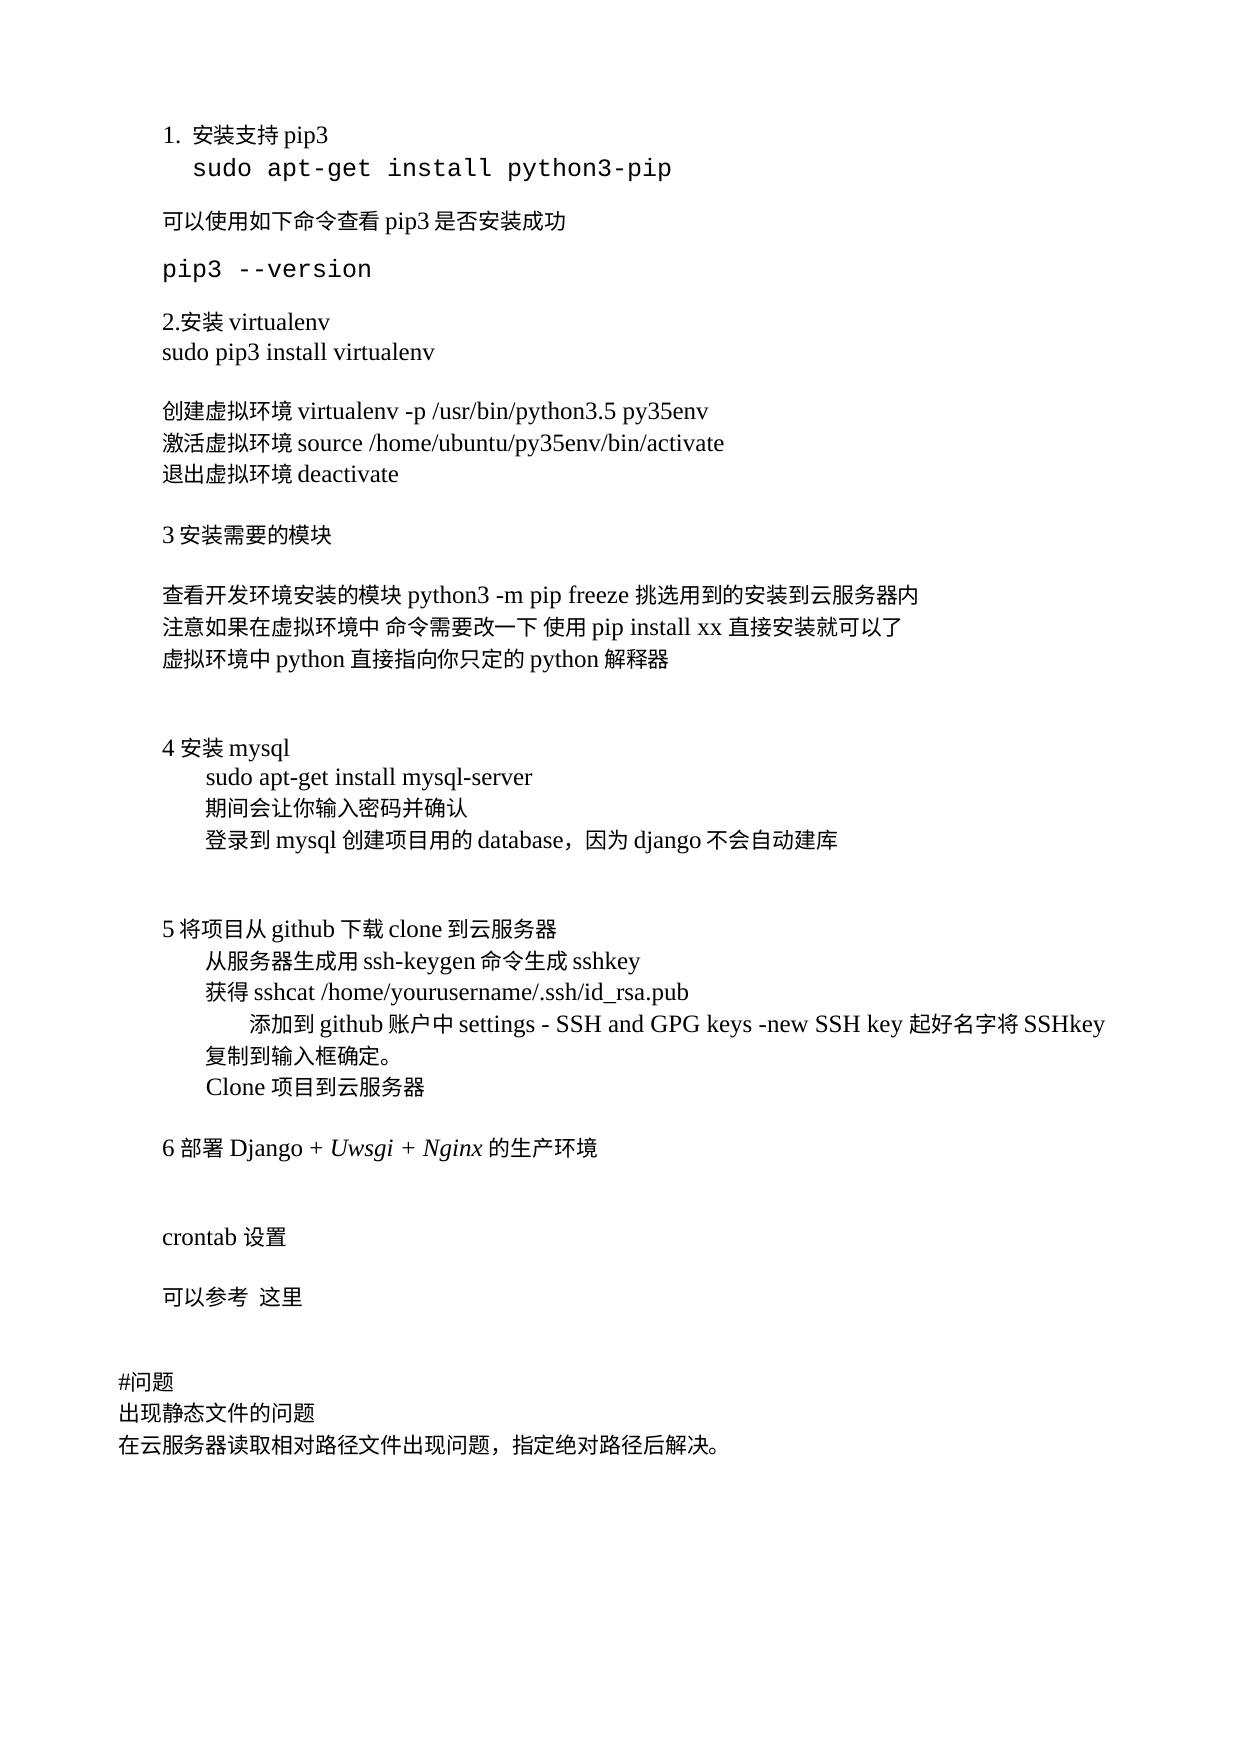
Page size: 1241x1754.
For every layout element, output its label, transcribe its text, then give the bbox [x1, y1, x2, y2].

text 退出虚拟环境deactivate [118, 457, 1122, 489]
text #问题 [118, 1364, 1122, 1396]
text 创建虚拟环境virtualenv -p /usr/bin/python3.5 py35env [118, 394, 1122, 426]
text sudo apt-get install mysql-server [118, 762, 1122, 791]
text 可以使用如下命令查看pip3是否安装成功 [118, 204, 1122, 236]
text 获得sshcat /home/yourusername/.ssh/id_rsa.pub [118, 975, 1122, 1007]
text 虚拟环境中python直接指向你只定的python解释器 [118, 642, 1122, 673]
text 5将项目从github下载clone到云服务器 [118, 912, 1122, 944]
text Clone 项目到云服务器 [118, 1070, 1122, 1102]
text 注意如果在虚拟环境中 命令需要改一下 使用pip install xx 直接安装就可以了 [118, 610, 1122, 642]
text 查看开发环境安装的模块 python3 -m pip freeze 挑选用到的安装到云服务器内 [118, 578, 1122, 610]
text 期间会让你输入密码并确认 [118, 791, 1122, 823]
text 4 安装mysql [118, 731, 1122, 762]
text 添加到github账户中 settings - SSH and GPG keys -new SSH key 起好名字将SSHkey 复制到输入框确定。 [118, 1007, 1122, 1070]
text 3安装需要的模块 [118, 518, 1122, 549]
text 登录到mysql创建项目用的database，因为django不会自动建库 [118, 823, 1122, 854]
text 可以参考 这里 [118, 1280, 1122, 1312]
text 激活虚拟环境source /home/ubuntu/py35env/bin/activate [118, 426, 1122, 457]
text 在云服务器读取相对路径文件出现问题，指定绝对路径后解决。 [118, 1428, 1122, 1459]
text 2.安装virtualenv [118, 305, 1122, 337]
text 出现静态文件的问题 [118, 1396, 1122, 1428]
list 安装支持pip3 sudo apt-get install python3-pip [162, 118, 1122, 184]
text crontab 设置 [118, 1220, 1122, 1252]
text sudo pip3 install virtualenv [118, 337, 1122, 365]
text pip3 --version [118, 256, 1122, 285]
text 6 部署 Django + Uwsgi + Nginx 的生产环境 [118, 1131, 1122, 1162]
text 从服务器生成用ssh-keygen命令生成sshkey [118, 944, 1122, 975]
